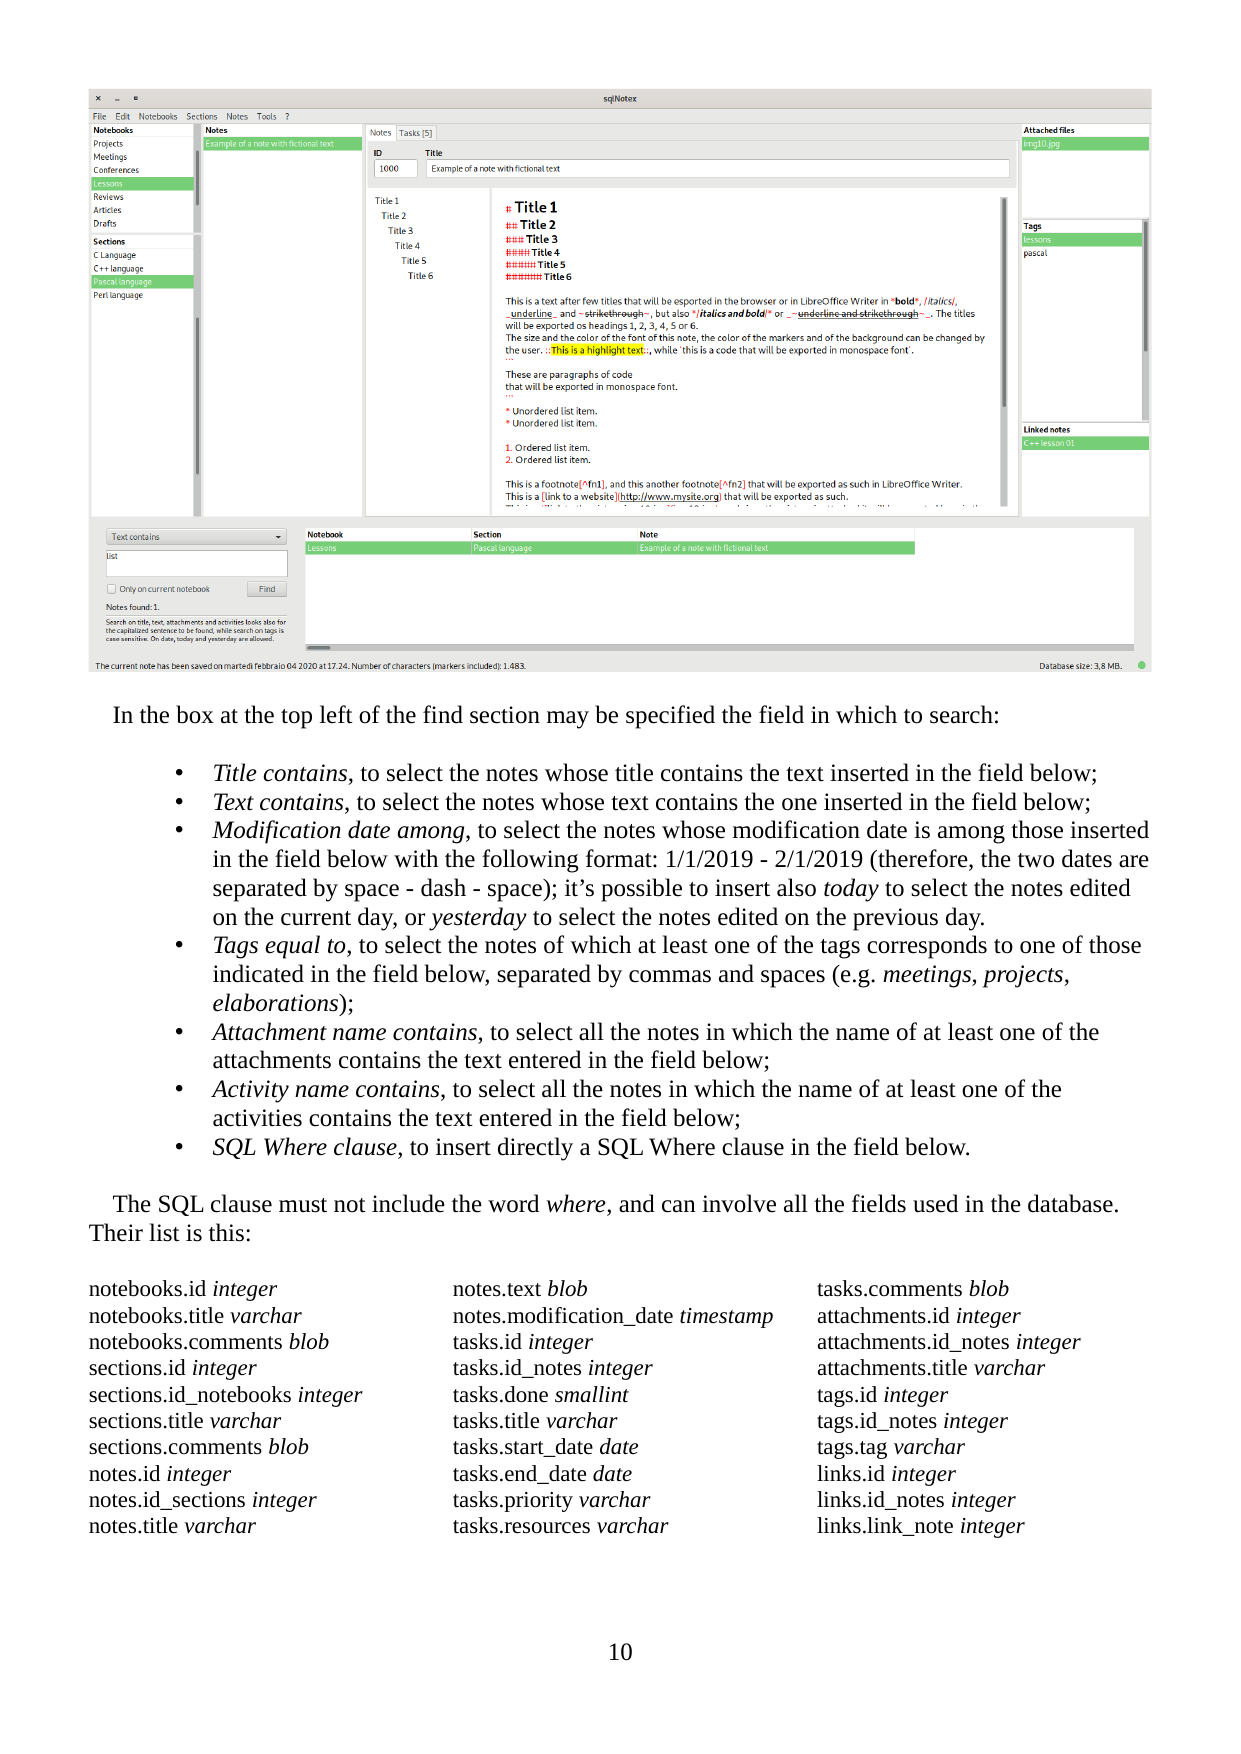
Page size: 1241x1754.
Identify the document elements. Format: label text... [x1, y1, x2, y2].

list Activity name contains, to select all the notes in which the name of at least one of the activities contains the text entered in the field below; [175, 1074, 1152, 1132]
text links.id_notes integer [817, 1486, 1152, 1512]
text notes.text blob [453, 1275, 787, 1302]
text notes.title varchar [88, 1512, 423, 1539]
text tags.id integer [817, 1381, 1152, 1407]
text notes.id_sections integer [88, 1486, 423, 1512]
text tasks.priority varchar [453, 1486, 787, 1512]
text tags.id_notes integer [817, 1407, 1152, 1433]
text tasks.comments blob [817, 1275, 1152, 1302]
list SQL Where clause, to insert directly a SQL Where clause in the field below. [175, 1132, 1152, 1160]
text The SQL clause must not include the word where, and can involve all the fields used in the database. Their list is this: [88, 1189, 1152, 1247]
text notebooks.comments blob [88, 1328, 423, 1354]
list Modification date among, to select the notes whose modification date is among those inserted in the field below with the following format: 1/1/2019 - 2/1/2019 (therefore, the two dates are separated by space - dash - space); it’s possible to insert also today to select the notes edited on the current day, or yesterday to select the notes edited on the previous day. [175, 815, 1152, 930]
list Title contains, to select the notes whose title contains the text inserted in the field below; [175, 758, 1152, 787]
text tasks.resources varchar [453, 1512, 787, 1539]
text notes.id integer [88, 1460, 423, 1486]
text sections.id_notebooks integer [88, 1381, 423, 1407]
text tasks.id integer [453, 1328, 787, 1354]
text sections.comments blob [88, 1433, 423, 1460]
text tasks.start_date date [453, 1433, 787, 1460]
text attachments.id integer [817, 1302, 1152, 1328]
text tags.tag varchar [817, 1433, 1152, 1460]
text links.id integer [817, 1460, 1152, 1486]
text attachments.title varchar [817, 1354, 1152, 1381]
text notes.modification_date timestamp [453, 1302, 787, 1328]
text notebooks.title varchar [88, 1302, 423, 1328]
list Tags equal to, to select the notes of which at least one of the tags corresponds to one of those indicated in the field below, separated by commas and spaces (e.g. meetings, projects, elaborations); [175, 930, 1152, 1017]
text sections.id integer [88, 1354, 423, 1381]
text notebooks.id integer [88, 1275, 423, 1302]
text tasks.end_date date [453, 1460, 787, 1486]
text tasks.done smallint [453, 1381, 787, 1407]
text In the box at the top left of the find section may be specified the field in which to search: [88, 700, 1152, 729]
text tasks.id_notes integer [453, 1354, 787, 1381]
list Attachment name contains, to select all the notes in which the name of at least one of the attachments contains the text entered in the field below; [175, 1017, 1152, 1074]
picture [88, 88, 1152, 672]
text sections.title varchar [88, 1407, 423, 1433]
text tasks.title varchar [453, 1407, 787, 1433]
list Text contains, to select the notes whose text contains the one inserted in the field below; [175, 787, 1152, 815]
text attachments.id_notes integer [817, 1328, 1152, 1354]
text links.link_note integer [817, 1512, 1152, 1539]
